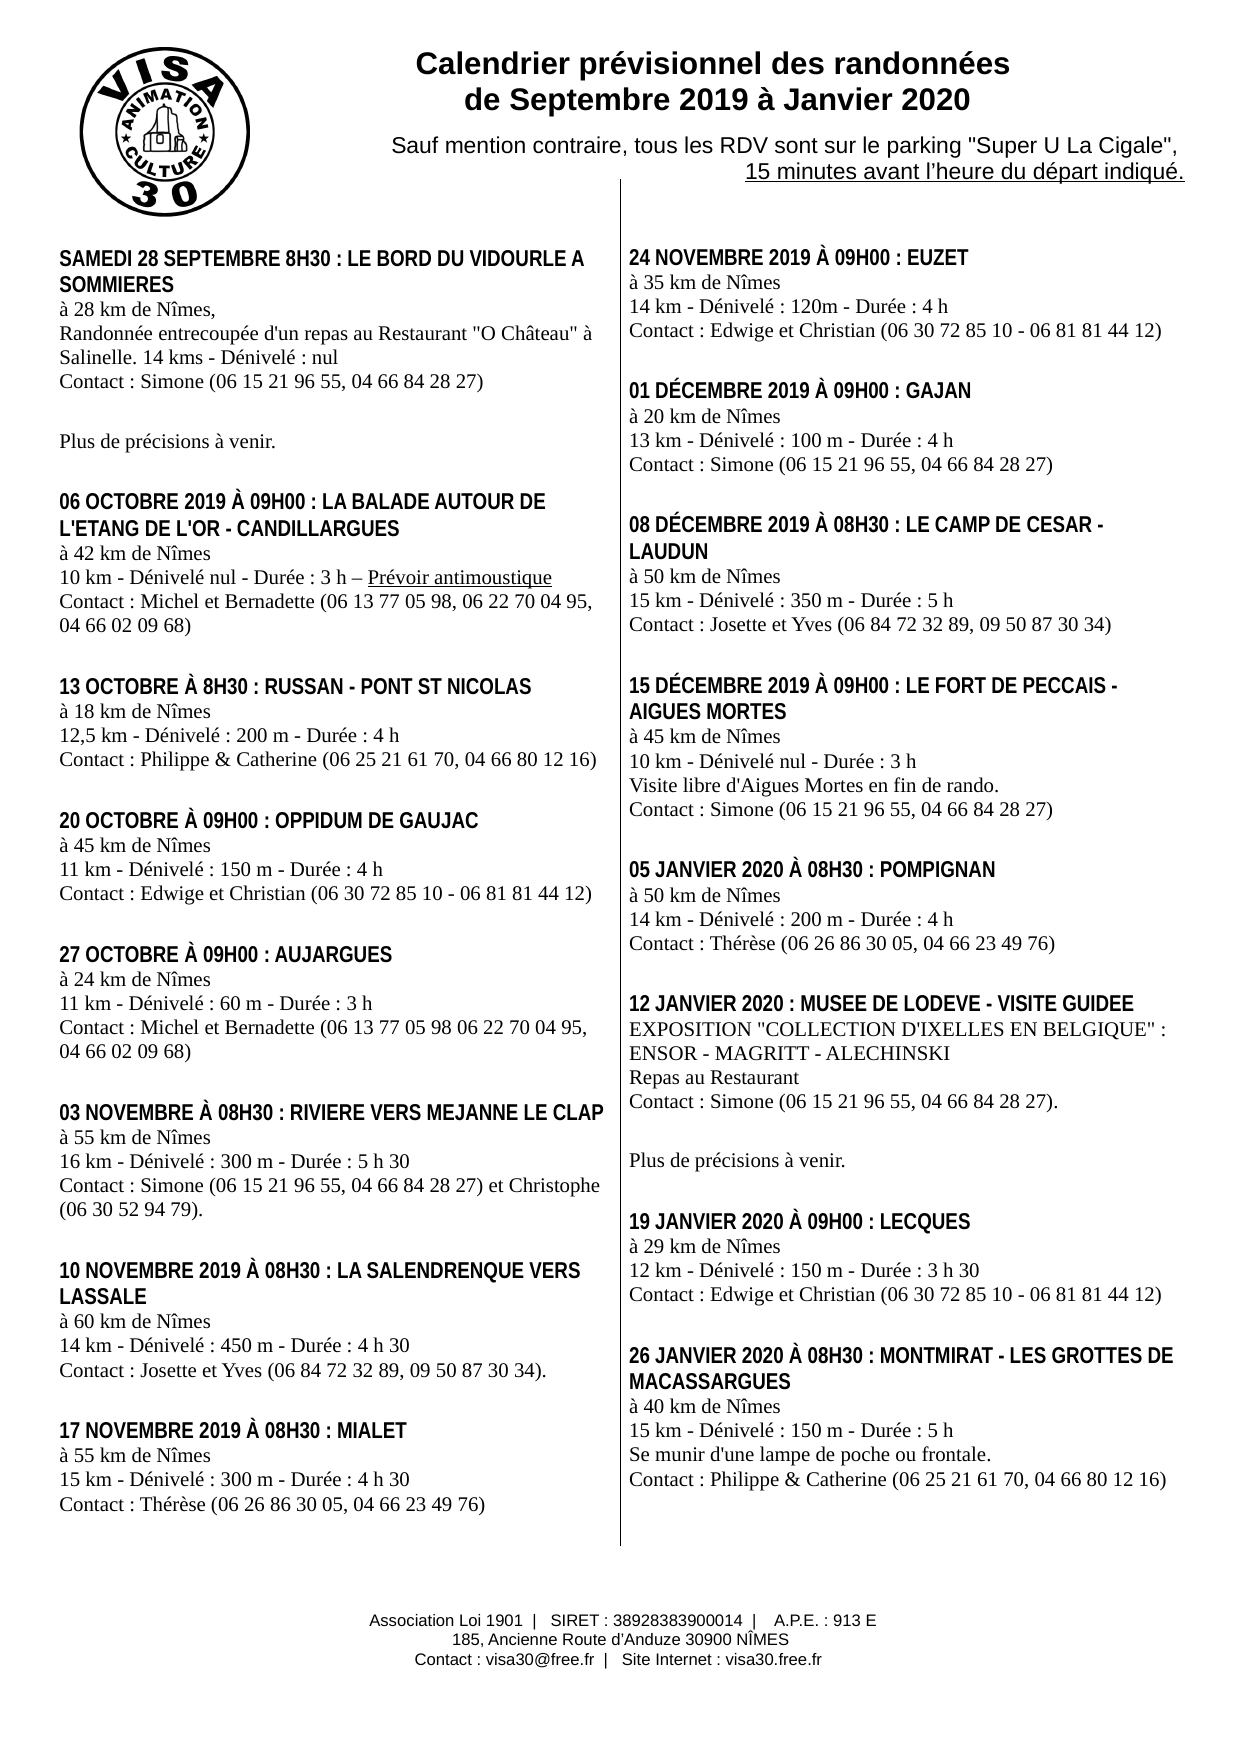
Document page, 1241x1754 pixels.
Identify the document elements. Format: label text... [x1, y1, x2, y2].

text 08 décembre 2019 à 08h30 : LE CAMP DE CESAR - LAUDUN [629, 511, 1181, 564]
text 15 décembre 2019 à 09h00 : LE FORT DE PECCAIS - AIGUES MORTES [629, 672, 1181, 724]
picture [78, 45, 252, 219]
text à 60 km de Nîmes 14 km - Dénivelé : 450 m - Durée : 4 h 30 Contact : Josette et Yves (06 84 72 32 89, 09 50 87 30 34). [59, 1309, 611, 1382]
text Plus de précisions à venir. [629, 1148, 1181, 1172]
text à 45 km de Nîmes 11 km - Dénivelé : 150 m - Durée : 4 h Contact : Edwige et Christian (06 30 72 85 10 - 06 81 81 44 12) [59, 833, 611, 905]
text à 45 km de Nîmes 10 km - Dénivelé nul - Durée : 3 h Visite libre d'Aigues Mortes en fin de rando. Contact : Simone (06 15 21 96 55, 04 66 84 28 27) [629, 724, 1181, 821]
text à 40 km de Nîmes 15 km - Dénivelé : 150 m - Durée : 5 h Se munir d'une lampe de poche ou frontale. Contact : Philippe & Catherine (06 25 21 61 70, 04 66 80 12 16) [629, 1394, 1181, 1491]
text à 35 km de Nîmes 14 km - Dénivelé : 120m - Durée : 4 h Contact : Edwige et Christian (06 30 72 85 10 - 06 81 81 44 12) [629, 270, 1181, 342]
text 20 octobre à 09h00 : OPPIDUM DE GAUJAC [59, 807, 611, 833]
text EXPOSITION "COLLECTION D'IXELLES EN BELGIQUE" : ENSOR - MAGRITT - ALECHINSKI Repas au Restaurant Contact : Simone (06 15 21 96 55, 04 66 84 28 27). [629, 1016, 1181, 1113]
text à 24 km de Nîmes 11 km - Dénivelé : 60 m - Durée : 3 h Contact : Michel et Bernadette (06 13 77 05 98 06 22 70 04 95, 04 66 02 09 68) [59, 967, 611, 1063]
text 05 janvier 2020 à 08h30 : POMPIGNAN [629, 856, 1181, 882]
text à 55 km de Nîmes 16 km - Dénivelé : 300 m - Durée : 5 h 30 Contact : Simone (06 15 21 96 55, 04 66 84 28 27) et Christophe (06 30 52 94 79). [59, 1125, 611, 1221]
text 12 janvier 2020 : MUSEE DE LODEVE - VISITE GUIDEE [629, 990, 1181, 1016]
text à 18 km de Nîmes 12,5 km - Dénivelé : 200 m - Durée : 4 h Contact : Philippe & Catherine (06 25 21 61 70, 04 66 80 12 16) [59, 699, 611, 771]
text à 55 km de Nîmes 15 km - Dénivelé : 300 m - Durée : 4 h 30 Contact : Thérèse (06 26 86 30 05, 04 66 23 49 76) [59, 1443, 611, 1516]
text Plus de précisions à venir. [59, 429, 611, 453]
text 24 novembre 2019 à 09h00 : EUZET [629, 243, 1181, 270]
text 17 novembre 2019 à 08h30 : MIALET [59, 1417, 611, 1443]
text SAMEDI 28 SEPTEMBRE 8h30 : LE BORD DU VIDOURLE A SOMMIERES [59, 244, 611, 297]
text à 42 km de Nîmes 10 km - Dénivelé nul - Durée : 3 h – Prévoir antimoustique Contact : Michel et Bernadette (06 13 77 05 98, 06 22 70 04 95, 04 66 02 09 68) [59, 541, 611, 637]
text à 50 km de Nîmes 14 km - Dénivelé : 200 m - Durée : 4 h Contact : Thérèse (06 26 86 30 05, 04 66 23 49 76) [629, 882, 1181, 955]
text 06 octobre 2019 à 09h00 : LA BALADE AUTOUR DE L'ETANG DE L'OR - CANDILLARGUES [59, 488, 611, 541]
text 03 novembre à 08h30 : RIVIERE VERS MEJANNE LE CLAP [59, 1099, 611, 1125]
text à 20 km de Nîmes 13 km - Dénivelé : 100 m - Durée : 4 h Contact : Simone (06 15 21 96 55, 04 66 84 28 27) [629, 404, 1181, 476]
text à 29 km de Nîmes 12 km - Dénivelé : 150 m - Durée : 3 h 30 Contact : Edwige et Christian (06 30 72 85 10 - 06 81 81 44 12) [629, 1234, 1181, 1306]
text 27 octobre à 09h00 : AUJARGUES [59, 941, 611, 967]
text 10 novembre 2019 à 08h30 : LA SALENDRENQUE VERS LASSALE [59, 1257, 611, 1309]
text 26 janvier 2020 à 08h30 : MONTMIRAT - LES GROTTES DE MACASSARGUES [629, 1342, 1181, 1394]
text à 28 km de Nîmes, Randonnée entrecoupée d'un repas au Restaurant "O Château" à Salinelle. 14 kms - Dénivelé : nul Contact : Simone (06 15 21 96 55, 04 66 84 28 27) [59, 297, 611, 393]
text 13 octobre à 8h30 : RUSSAN - PONT ST NICOLAS [59, 673, 611, 699]
text 01 décembre 2019 à 09h00 : GAJAN [629, 377, 1181, 404]
text à 50 km de Nîmes 15 km - Dénivelé : 350 m - Durée : 5 h Contact : Josette et Yves (06 84 72 32 89, 09 50 87 30 34) [629, 564, 1181, 636]
text 19 janvier 2020 à 09h00 : LECQUES [629, 1208, 1181, 1234]
